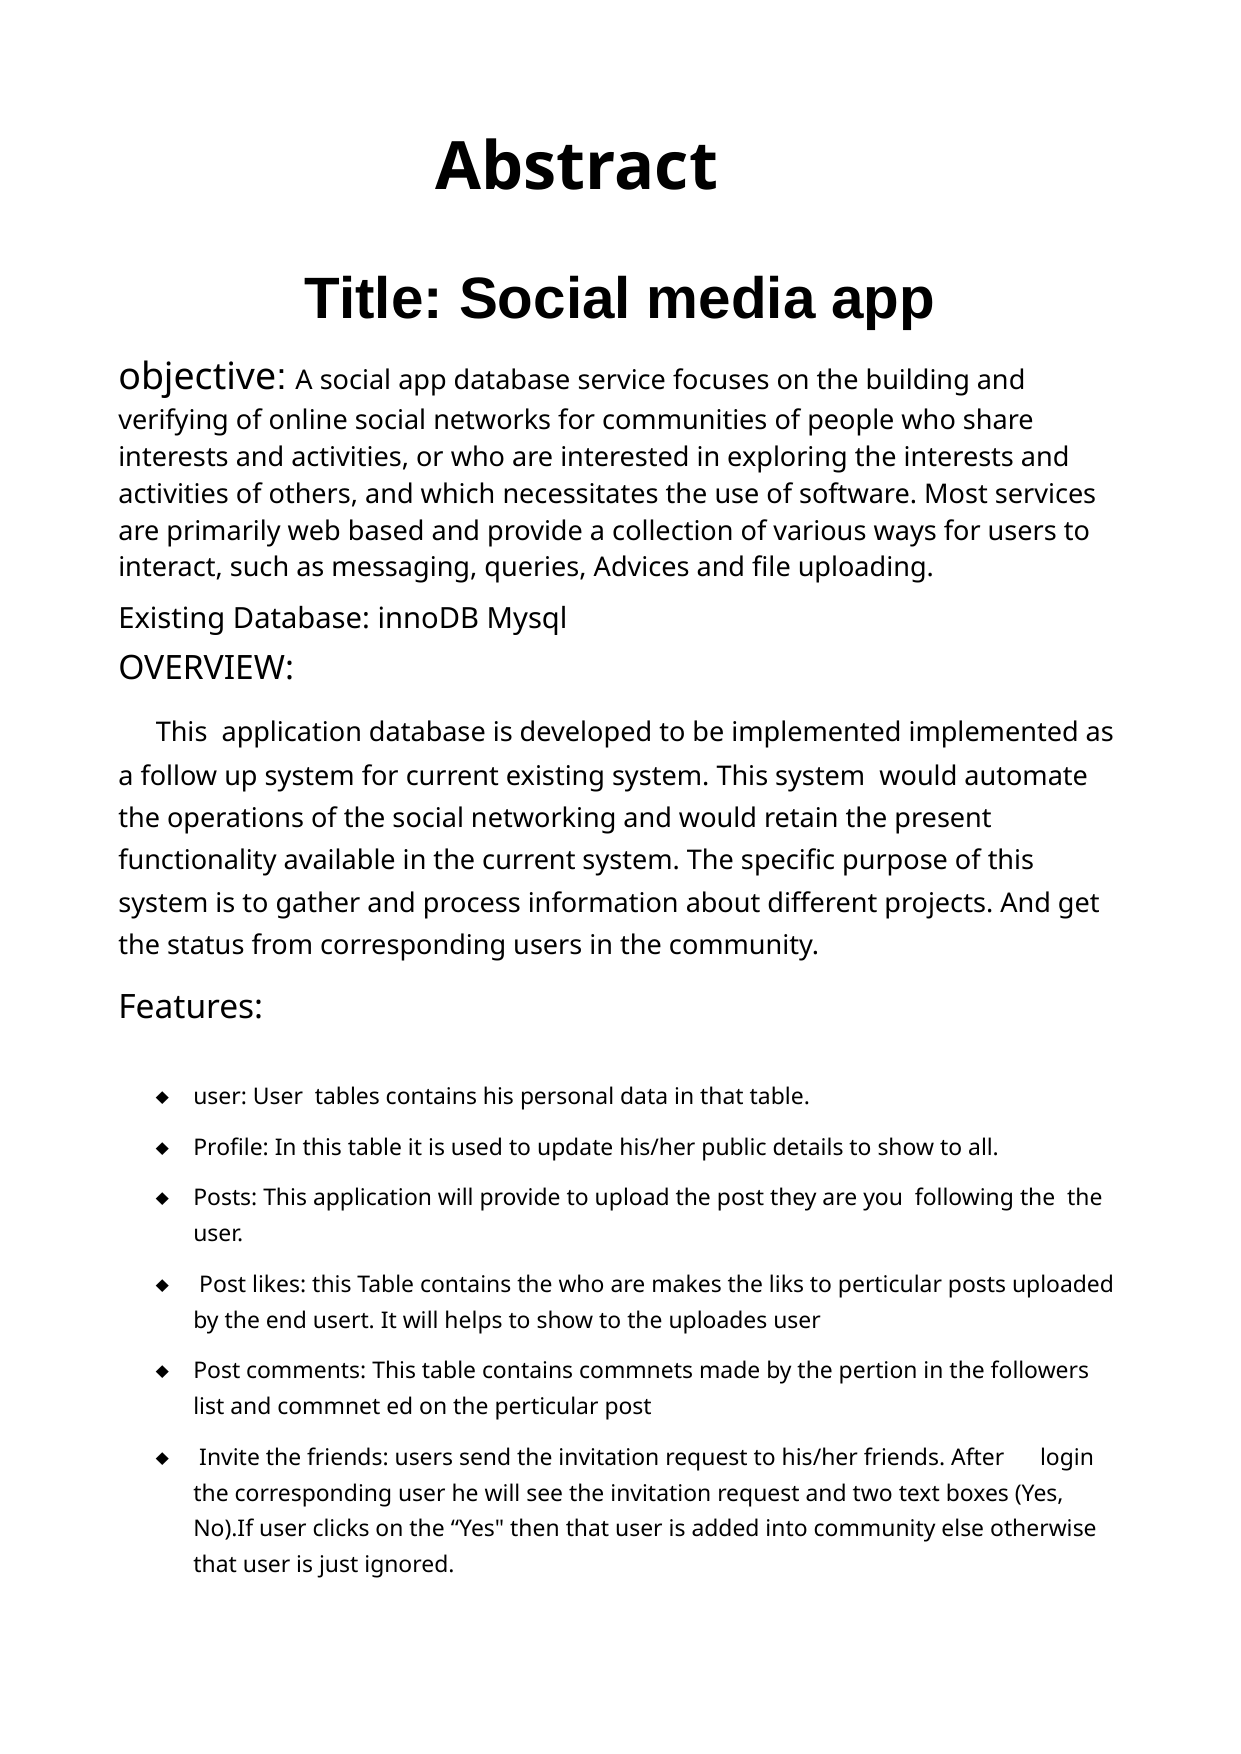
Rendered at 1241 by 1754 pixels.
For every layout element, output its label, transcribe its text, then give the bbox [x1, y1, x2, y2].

list user: User tables contains his personal data in that table. [156, 1080, 1122, 1111]
list Post likes: this Table contains the who are makes the liks to perticular posts uploaded by the end usert. It will helps to show to the uploades user [156, 1268, 1122, 1335]
list Posts: This application will provide to upload the post they are you following the the user. [156, 1181, 1122, 1248]
list Profile: In this table it is used to update his/her public details to show to all. [156, 1131, 1122, 1162]
text This application database is developed to be implemented implemented as a follow up system for current existing system. This system would automate the operations of the social networking and would retain the present functionality available in the current system. The specific purpose of this system is to gather and process information about different projects. And get the status from corresponding users in the community. [118, 711, 1122, 962]
list Invite the friends: users send the invitation request to his/her friends. After login the corresponding user he will see the invitation request and two text boxes (Yes, No).If user clicks on the “Yes" then that user is added into community else otherwise that user is just ignored. [156, 1441, 1122, 1579]
text Existing Database: innoDB Mysql OVERVIEW: [118, 597, 1122, 689]
list Post comments: This table contains commnets made by the pertion in the followers list and commnet ed on the perticular post [156, 1354, 1122, 1421]
subtitle objective: A social app database service focuses on the building and verifying of online social networks for communities of people who share interests and activities, or who are interested in exploring the interests and activities of others, and which necessitates the use of software. Most services are primarily web based and provide a collection of various ways for users to interact, such as messaging, queries, Advices and file uploading. [118, 349, 1122, 585]
title Title: Social media app [118, 263, 1122, 331]
text Features: [118, 982, 1122, 1061]
